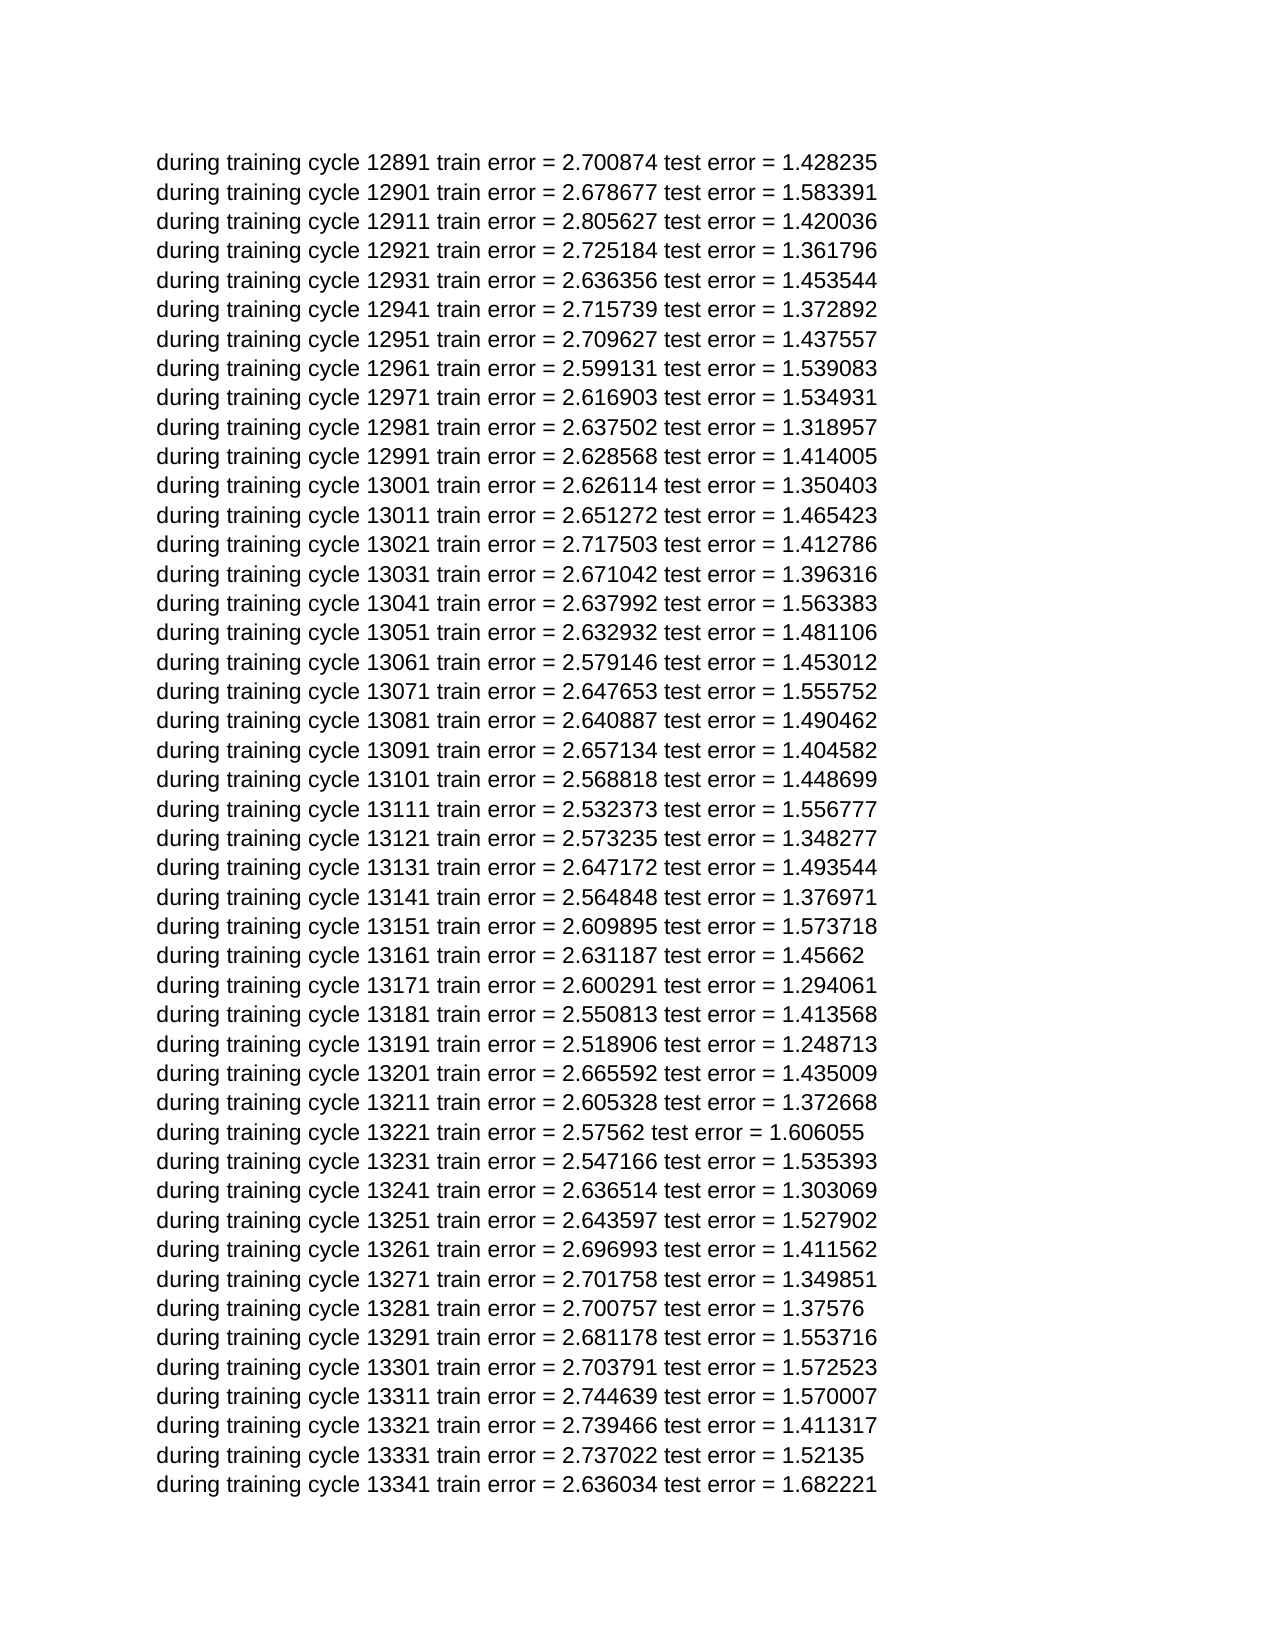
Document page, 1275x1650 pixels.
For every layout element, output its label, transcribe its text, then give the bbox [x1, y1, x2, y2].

text during training cycle 13071 train error = 2.647653 test error = 1.555752 [150, 679, 1125, 704]
text during training cycle 13101 train error = 2.568818 test error = 1.448699 [150, 767, 1125, 792]
text during training cycle 13031 train error = 2.671042 test error = 1.396316 [150, 561, 1125, 587]
text during training cycle 13121 train error = 2.573235 test error = 1.348277 [150, 826, 1125, 851]
text during training cycle 13171 train error = 2.600291 test error = 1.294061 [150, 972, 1125, 998]
text during training cycle 13301 train error = 2.703791 test error = 1.572523 [150, 1354, 1125, 1380]
text during training cycle 13131 train error = 2.647172 test error = 1.493544 [150, 855, 1125, 881]
text during training cycle 13081 train error = 2.640887 test error = 1.490462 [150, 708, 1125, 734]
text during training cycle 13061 train error = 2.579146 test error = 1.453012 [150, 649, 1125, 675]
text during training cycle 12951 train error = 2.709627 test error = 1.437557 [150, 326, 1125, 352]
text during training cycle 13041 train error = 2.637992 test error = 1.563383 [150, 591, 1125, 616]
text during training cycle 13341 train error = 2.636034 test error = 1.682221 [150, 1472, 1125, 1497]
text during training cycle 12991 train error = 2.628568 test error = 1.414005 [150, 444, 1125, 469]
text during training cycle 13251 train error = 2.643597 test error = 1.527902 [150, 1207, 1125, 1233]
text during training cycle 13311 train error = 2.744639 test error = 1.570007 [150, 1384, 1125, 1409]
text during training cycle 13011 train error = 2.651272 test error = 1.465423 [150, 502, 1125, 528]
text during training cycle 13161 train error = 2.631187 test error = 1.45662 [150, 943, 1125, 969]
text during training cycle 13191 train error = 2.518906 test error = 1.248713 [150, 1031, 1125, 1057]
text during training cycle 13271 train error = 2.701758 test error = 1.349851 [150, 1266, 1125, 1292]
text during training cycle 13331 train error = 2.737022 test error = 1.52135 [150, 1442, 1125, 1468]
text during training cycle 12971 train error = 2.616903 test error = 1.534931 [150, 385, 1125, 411]
text during training cycle 13151 train error = 2.609895 test error = 1.573718 [150, 914, 1125, 939]
text during training cycle 12891 train error = 2.700874 test error = 1.428235 [150, 150, 1125, 176]
text during training cycle 13111 train error = 2.532373 test error = 1.556777 [150, 796, 1125, 822]
text during training cycle 13021 train error = 2.717503 test error = 1.412786 [150, 532, 1125, 557]
text during training cycle 13051 train error = 2.632932 test error = 1.481106 [150, 620, 1125, 646]
text during training cycle 13211 train error = 2.605328 test error = 1.372668 [150, 1090, 1125, 1116]
text during training cycle 13241 train error = 2.636514 test error = 1.303069 [150, 1178, 1125, 1204]
text during training cycle 13091 train error = 2.657134 test error = 1.404582 [150, 737, 1125, 763]
text during training cycle 12901 train error = 2.678677 test error = 1.583391 [150, 179, 1125, 205]
text during training cycle 12981 train error = 2.637502 test error = 1.318957 [150, 414, 1125, 440]
text during training cycle 13261 train error = 2.696993 test error = 1.411562 [150, 1237, 1125, 1262]
text during training cycle 13281 train error = 2.700757 test error = 1.37576 [150, 1296, 1125, 1321]
text during training cycle 13141 train error = 2.564848 test error = 1.376971 [150, 884, 1125, 910]
text during training cycle 12921 train error = 2.725184 test error = 1.361796 [150, 238, 1125, 264]
text during training cycle 13321 train error = 2.739466 test error = 1.411317 [150, 1413, 1125, 1439]
text during training cycle 13291 train error = 2.681178 test error = 1.553716 [150, 1325, 1125, 1351]
text during training cycle 12911 train error = 2.805627 test error = 1.420036 [150, 209, 1125, 234]
text during training cycle 12961 train error = 2.599131 test error = 1.539083 [150, 356, 1125, 381]
text during training cycle 13231 train error = 2.547166 test error = 1.535393 [150, 1149, 1125, 1174]
text during training cycle 12931 train error = 2.636356 test error = 1.453544 [150, 267, 1125, 293]
text during training cycle 13201 train error = 2.665592 test error = 1.435009 [150, 1061, 1125, 1086]
text during training cycle 13181 train error = 2.550813 test error = 1.413568 [150, 1002, 1125, 1027]
text during training cycle 12941 train error = 2.715739 test error = 1.372892 [150, 297, 1125, 322]
text during training cycle 13221 train error = 2.57562 test error = 1.606055 [150, 1119, 1125, 1145]
text during training cycle 13001 train error = 2.626114 test error = 1.350403 [150, 473, 1125, 499]
